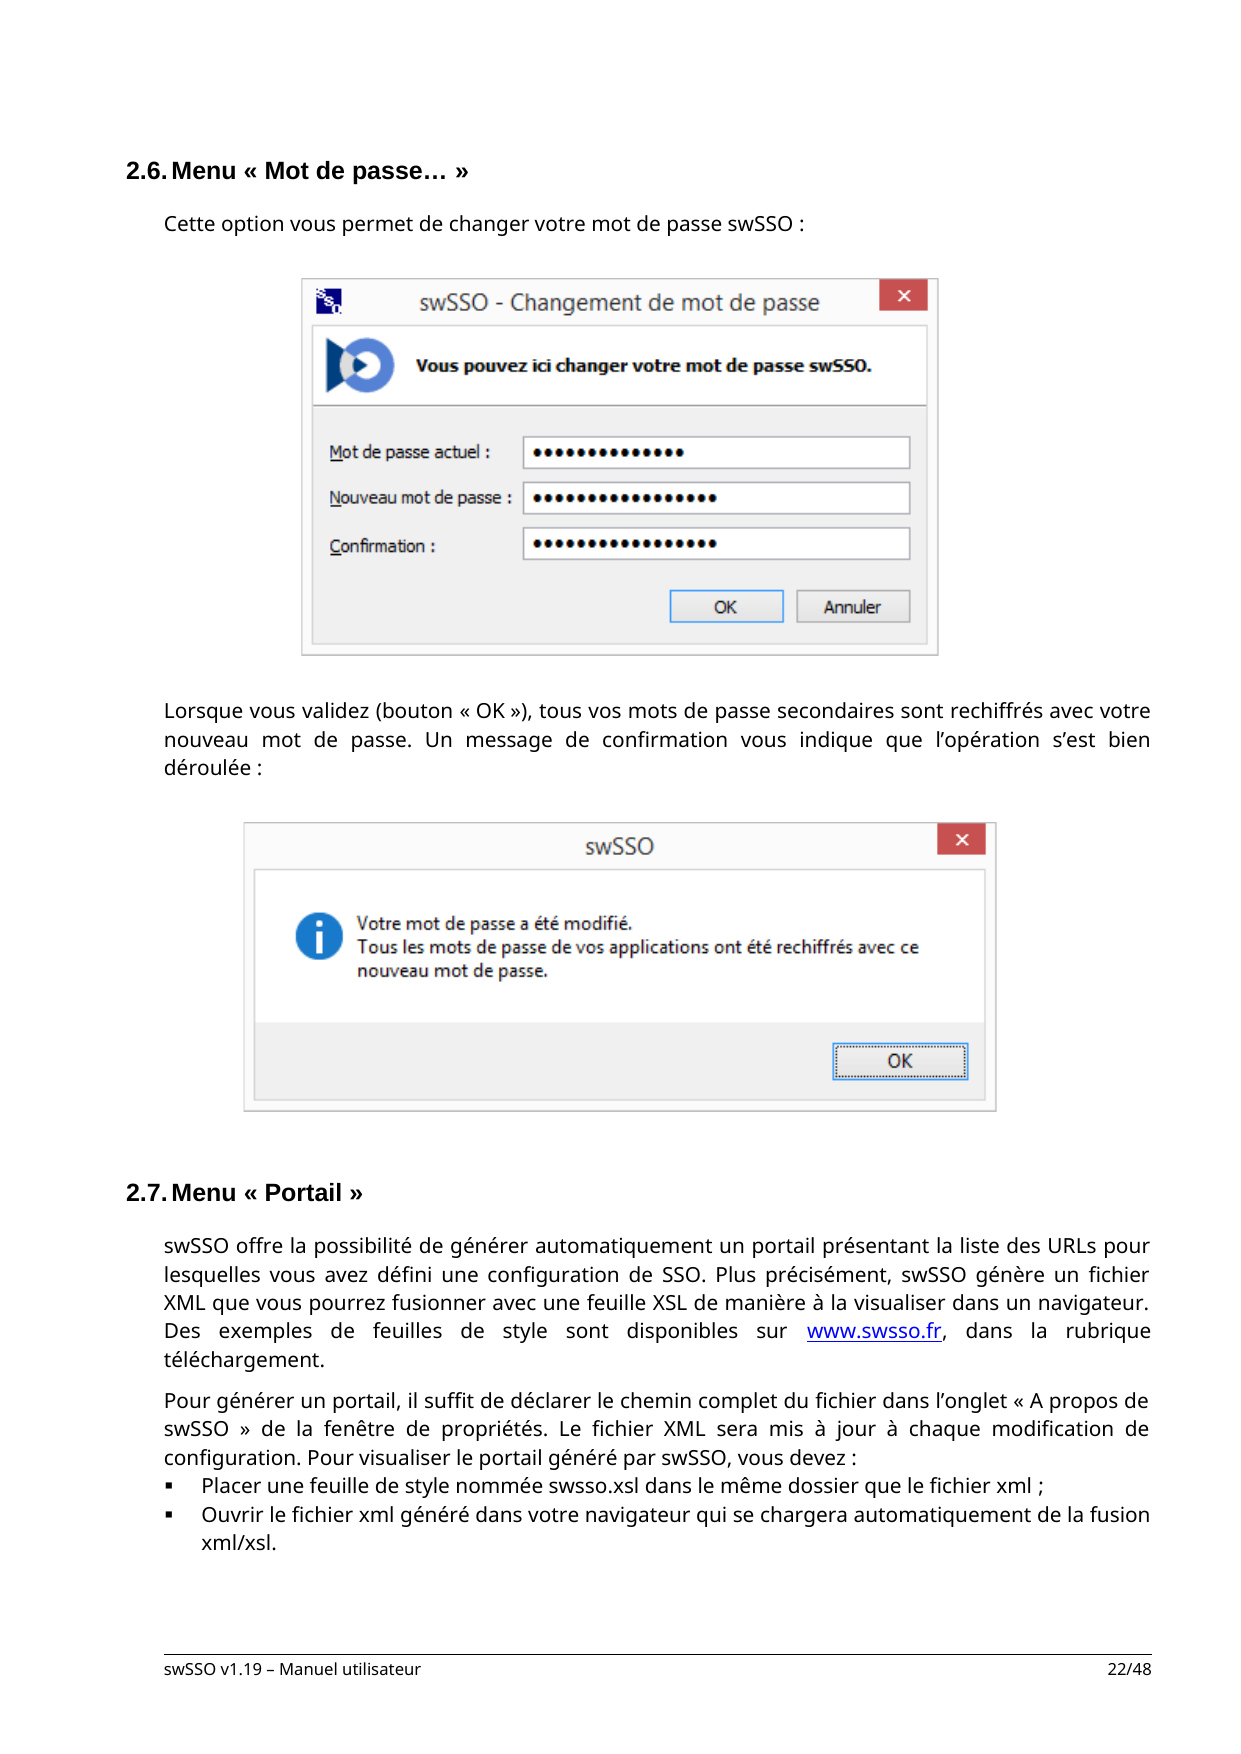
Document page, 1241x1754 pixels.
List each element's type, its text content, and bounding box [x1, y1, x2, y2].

list Placer une feuille de style nommée swsso.xsl dans le même dossier que le fichier xml ; [164, 1471, 1152, 1500]
picture [243, 822, 997, 1112]
subtitle Menu « Mot de passe… » [126, 156, 1152, 184]
text Pour générer un portail, il suffit de déclarer le chemin complet du fichier dans l’onglet « A propos de swSSO » de la fenêtre de propriétés. Le fichier XML sera mis à jour à chaque modification de configuration. Pour visualiser le portail généré par swSSO, vous devez : [164, 1386, 1152, 1471]
list Ouvrir le fichier xml généré dans votre navigateur qui se chargera automatiquement de la fusion xml/xsl. [164, 1500, 1152, 1557]
subtitle Menu « Portail » [126, 1177, 1152, 1206]
text Cette option vous permet de changer votre mot de passe swSSO : [164, 209, 1152, 238]
text swSSO offre la possibilité de générer automatiquement un portail présentant la liste des URLs pour lesquelles vous avez défini une configuration de SSO. Plus précisément, swSSO génère un fichier XML que vous pourrez fusionner avec une feuille XSL de manière à la visualiser dans un navigateur. Des exemples de feuilles de style sont disponibles sur www.swsso.fr, dans la rubrique téléchargement. [164, 1231, 1152, 1373]
picture [301, 278, 939, 656]
text Lorsque vous validez (bouton « OK »), tous vos mots de passe secondaires sont rechiffrés avec votre nouveau mot de passe. Un message de confirmation vous indique que l’opération s’est bien déroulée : [164, 696, 1152, 782]
